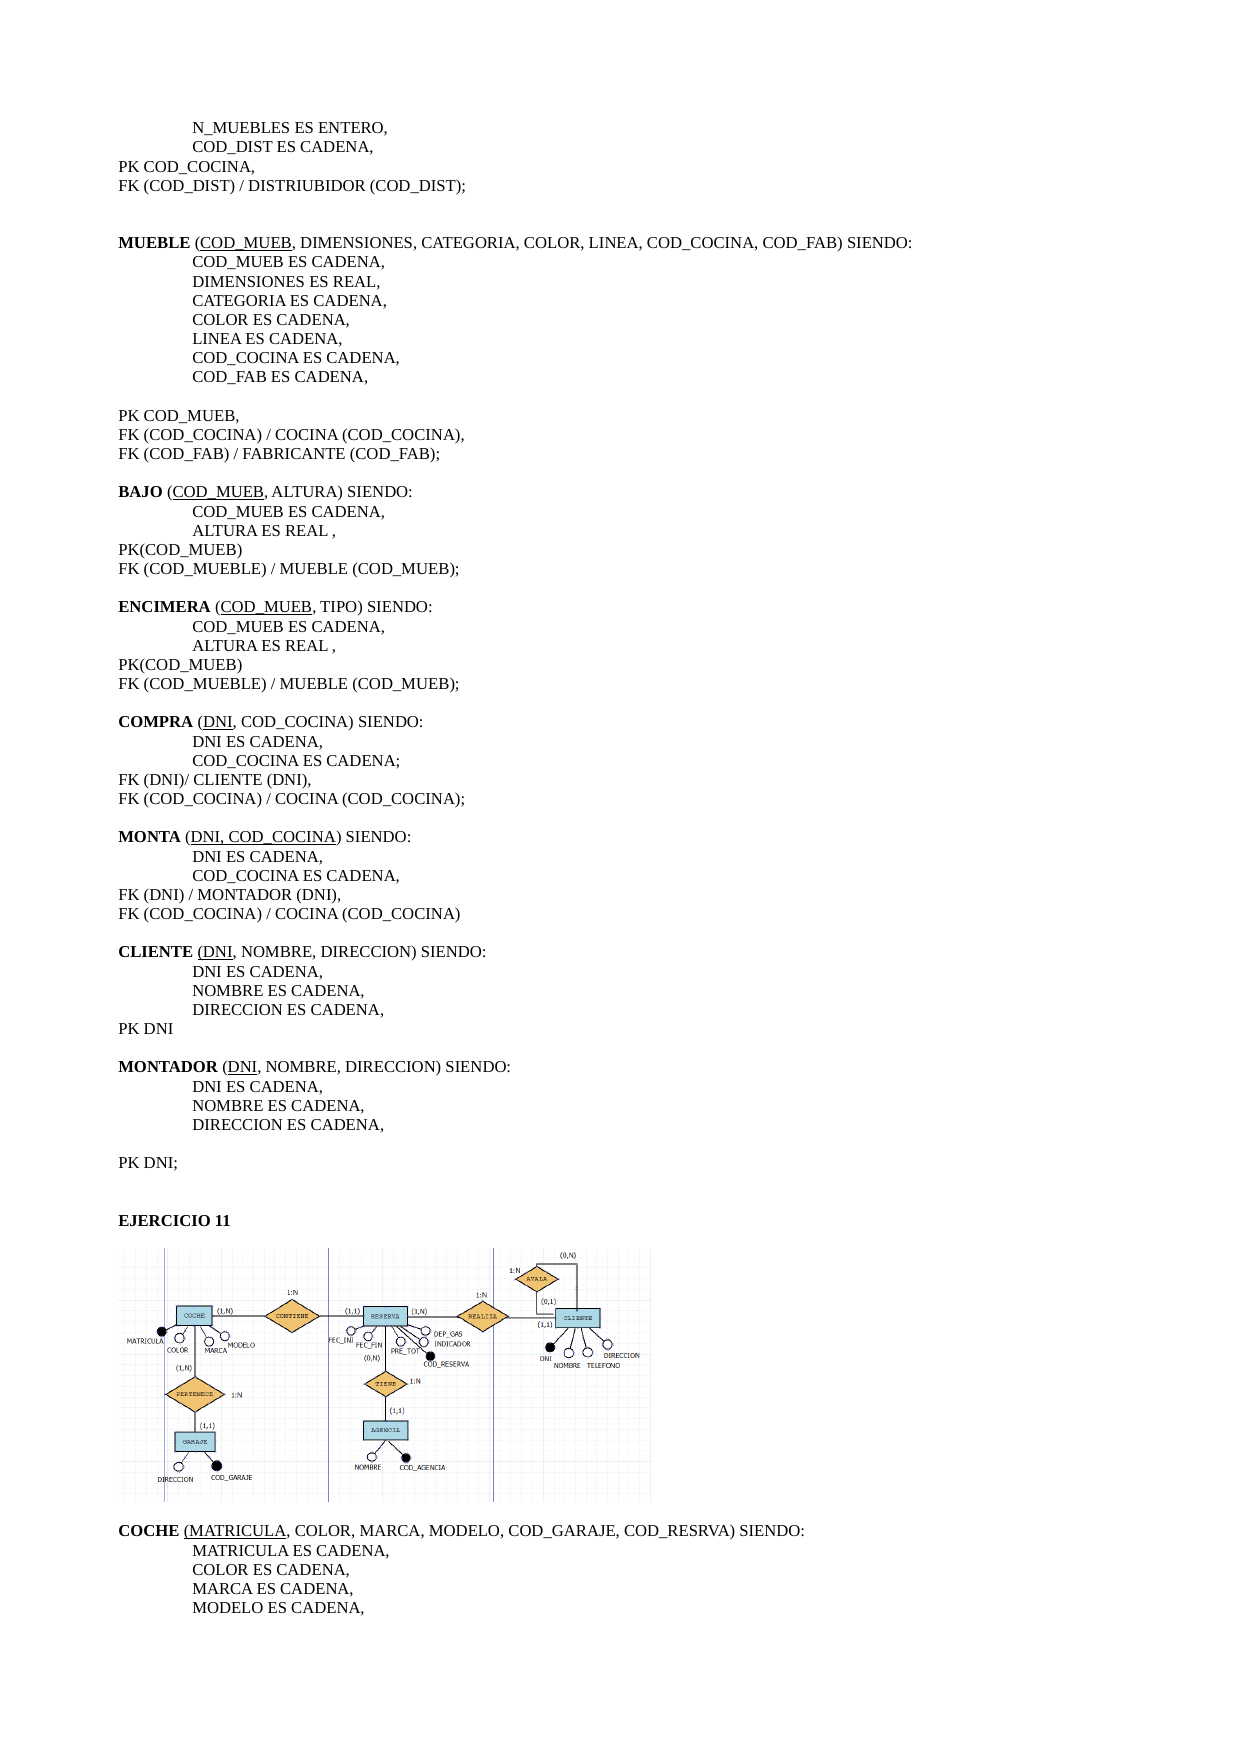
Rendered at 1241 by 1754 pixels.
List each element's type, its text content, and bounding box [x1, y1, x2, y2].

text DNI ES CADENA, [118, 961, 1122, 981]
text COLOR ES CADENA, [118, 1559, 1122, 1579]
text COD_MUEB ES CADENA, [118, 252, 1122, 271]
picture [118, 1248, 652, 1502]
text NOMBRE ES CADENA, [118, 1096, 1122, 1115]
text MUEBLE (COD_MUEB, DIMENSIONES, CATEGORIA, COLOR, LINEA, COD_COCINA, COD_FAB) SIENDO: [118, 233, 1122, 252]
text BAJO (COD_MUEB, ALTURA) SIENDO: [118, 482, 1122, 501]
text COD_COCINA ES CADENA, [118, 348, 1122, 367]
text COLOR ES CADENA, [118, 310, 1122, 329]
text FK (COD_MUEBLE) / MUEBLE (COD_MUEB); [118, 559, 1122, 578]
text PK(COD_MUEB) [118, 655, 1122, 674]
text COD_FAB ES CADENA, [118, 367, 1122, 386]
text FK (COD_COCINA) / COCINA (COD_COCINA), [118, 425, 1122, 444]
text CLIENTE (DNI, NOMBRE, DIRECCION) SIENDO: [118, 942, 1122, 961]
text NOMBRE ES CADENA, [118, 981, 1122, 1000]
text PK COD_COCINA, [118, 156, 1122, 176]
text DNI ES CADENA, [118, 1076, 1122, 1096]
text COD_COCINA ES CADENA; [118, 751, 1122, 770]
text FK (COD_COCINA) / COCINA (COD_COCINA) [118, 904, 1122, 923]
text COMPRA (DNI, COD_COCINA) SIENDO: [118, 712, 1122, 731]
text N_MUEBLES ES ENTERO, [118, 118, 1122, 137]
text DNI ES CADENA, [118, 731, 1122, 751]
text COCHE (MATRICULA, COLOR, MARCA, MODELO, COD_GARAJE, COD_RESRVA) SIENDO: [118, 1521, 1122, 1540]
text COD_MUEB ES CADENA, [118, 501, 1122, 521]
text COD_MUEB ES CADENA, [118, 616, 1122, 636]
text MATRICULA ES CADENA, [118, 1540, 1122, 1559]
text FK (COD_MUEBLE) / MUEBLE (COD_MUEB); [118, 674, 1122, 693]
text FK (DNI)/ CLIENTE (DNI), [118, 770, 1122, 789]
text ALTURA ES REAL , [118, 636, 1122, 655]
text ALTURA ES REAL , [118, 521, 1122, 540]
text DIRECCION ES CADENA, [118, 1000, 1122, 1019]
text FK (COD_COCINA) / COCINA (COD_COCINA); [118, 789, 1122, 808]
text DIMENSIONES ES REAL, [118, 271, 1122, 291]
text CATEGORIA ES CADENA, [118, 291, 1122, 310]
text MONTA (DNI, COD_COCINA) SIENDO: [118, 827, 1122, 846]
text FK (COD_DIST) / DISTRIUBIDOR (COD_DIST); [118, 176, 1122, 195]
text COD_COCINA ES CADENA, [118, 866, 1122, 885]
text MARCA ES CADENA, [118, 1579, 1122, 1598]
text DIRECCION ES CADENA, [118, 1115, 1122, 1134]
text PK COD_MUEB, [118, 406, 1122, 425]
text FK (DNI) / MONTADOR (DNI), [118, 885, 1122, 904]
text DNI ES CADENA, [118, 846, 1122, 866]
text MODELO ES CADENA, [118, 1598, 1122, 1617]
text MONTADOR (DNI, NOMBRE, DIRECCION) SIENDO: [118, 1057, 1122, 1076]
text EJERCICIO 11 [118, 1211, 1122, 1230]
text FK (COD_FAB) / FABRICANTE (COD_FAB); [118, 444, 1122, 463]
text PK DNI [118, 1019, 1122, 1038]
text ENCIMERA (COD_MUEB, TIPO) SIENDO: [118, 597, 1122, 616]
text COD_DIST ES CADENA, [118, 137, 1122, 156]
text PK(COD_MUEB) [118, 540, 1122, 559]
text PK DNI; [118, 1153, 1122, 1172]
text LINEA ES CADENA, [118, 329, 1122, 348]
